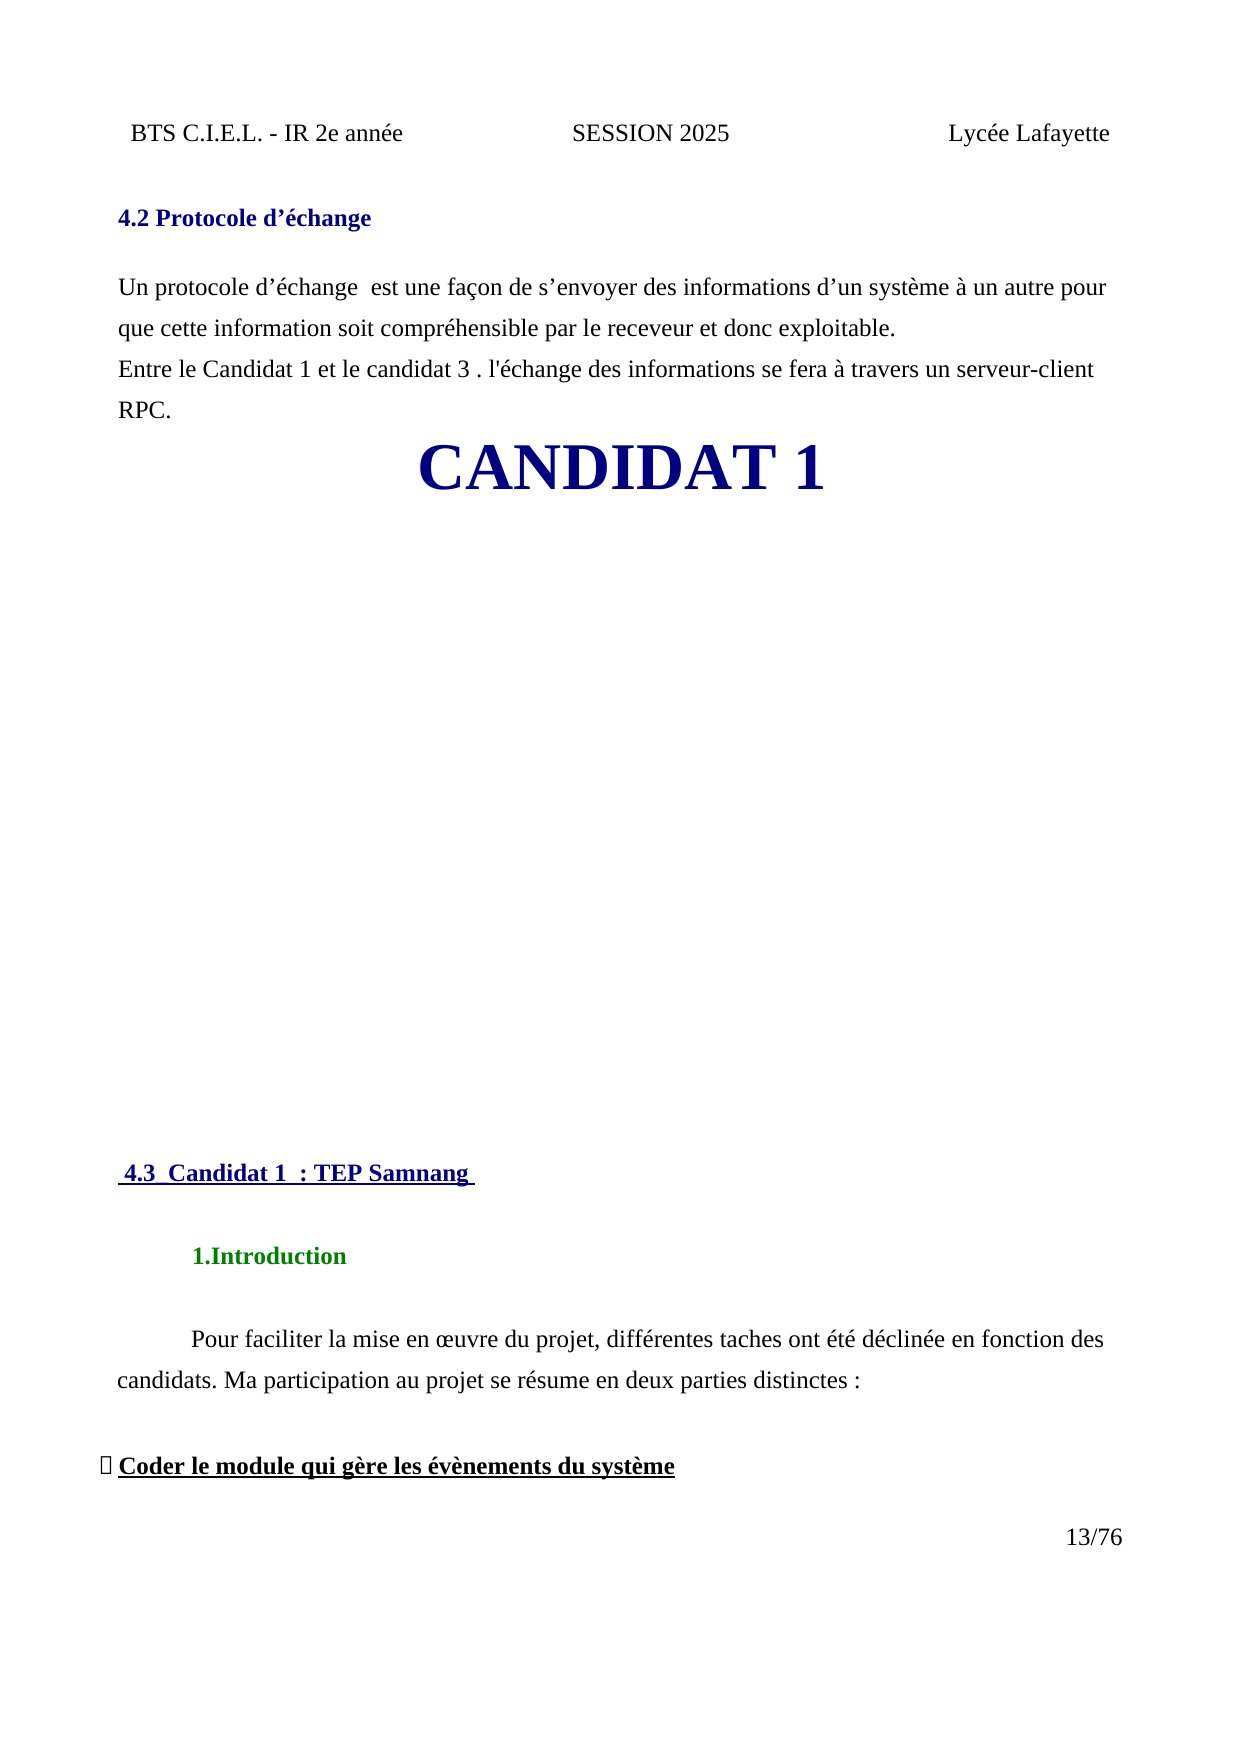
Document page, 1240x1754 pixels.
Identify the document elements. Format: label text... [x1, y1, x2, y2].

subtitle 4.2 Protocole d’échange [118, 203, 690, 232]
text RPC. [118, 396, 1121, 424]
subtitle 1.Introduction [192, 1241, 1122, 1270]
text Pour faciliter la mise en œuvre du projet, différentes taches ont été déclinée en fonction des candidats. Ma participation au projet se résume en deux parties distinctes : [117, 1324, 1121, 1394]
text Un protocole d’échange est une façon de s’envoyer des informations d’un système à un autre pour que cette information soit compréhensible par le receveur et donc exploitable. [118, 272, 1121, 342]
subtitle CANDIDAT 1 [119, 427, 827, 504]
text 4.3_Candidat 1 : TEP Samnang [118, 1158, 690, 1187]
text Entre le Candidat 1 et le candidat 3 . l'échange des informations se fera à travers un serveur-client [118, 354, 1121, 383]
list Coder le module qui gère les évènements du système [98, 1448, 1122, 1482]
